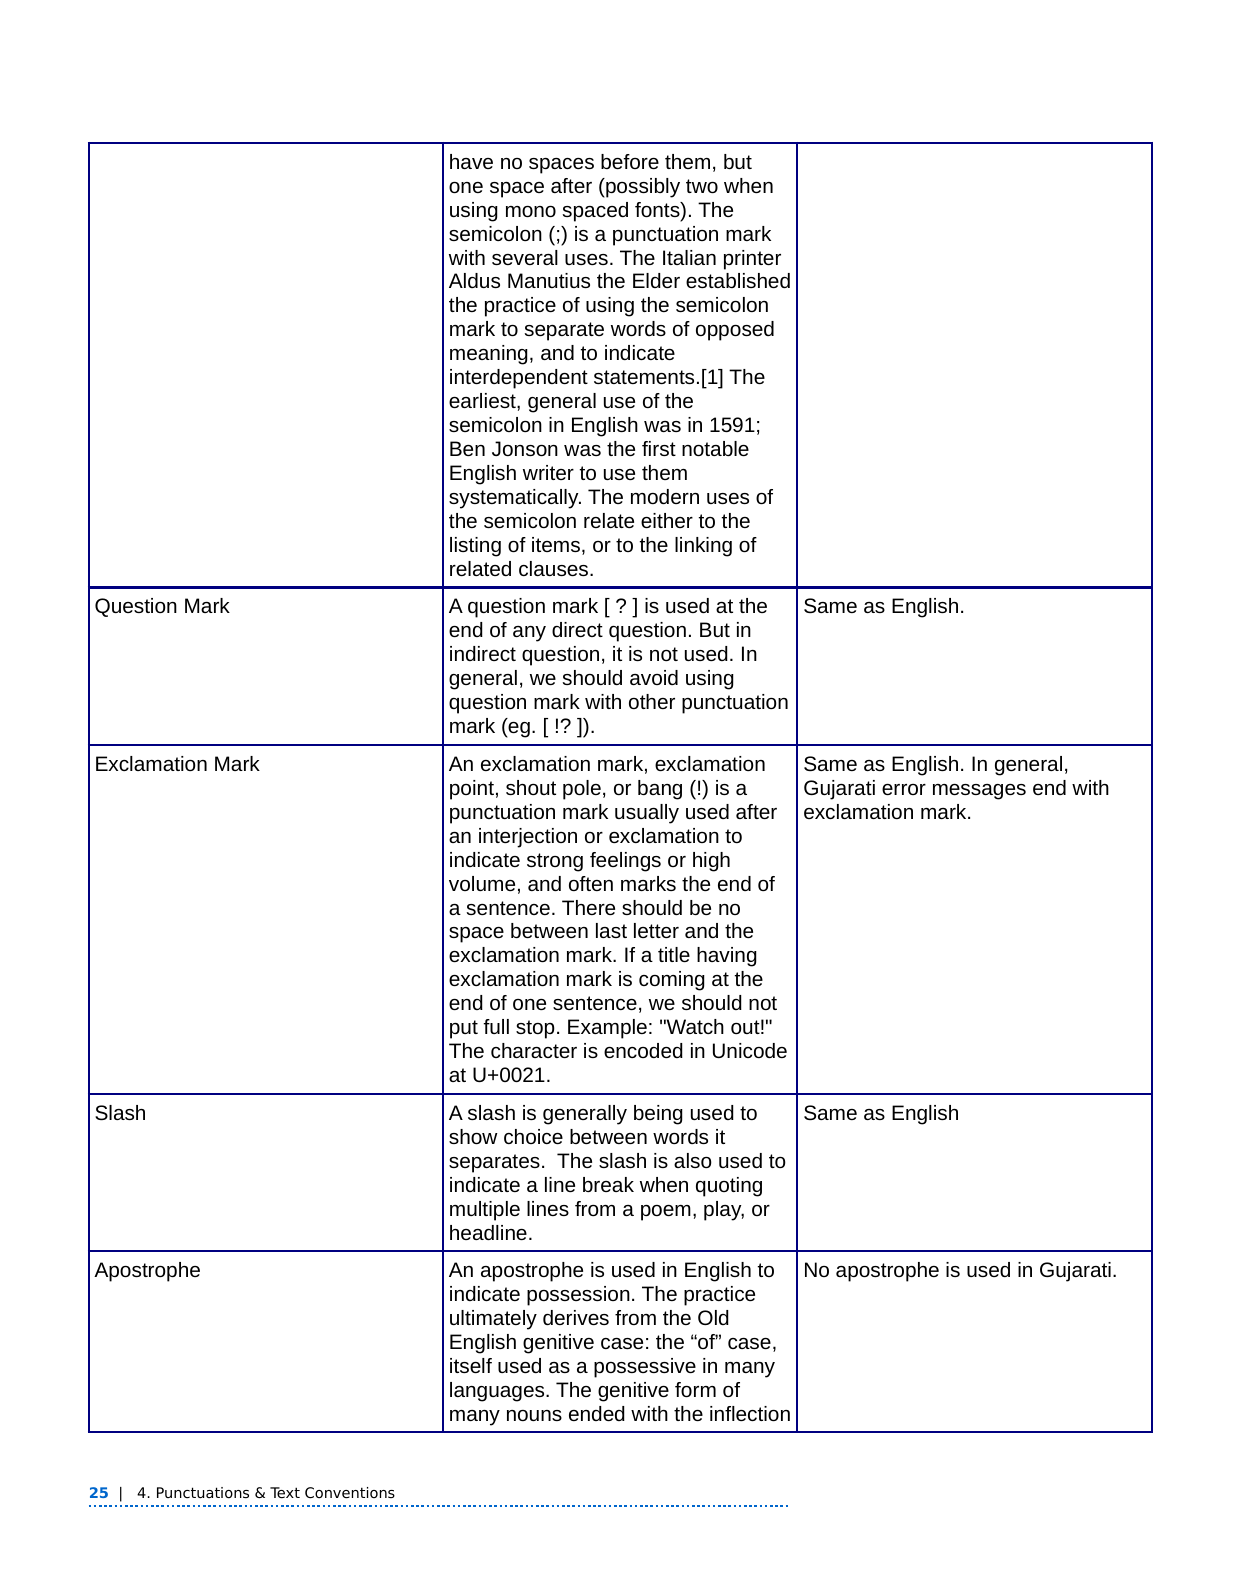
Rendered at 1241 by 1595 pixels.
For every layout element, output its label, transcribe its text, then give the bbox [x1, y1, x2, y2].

table_cell A question mark [ ? ] is used at the end of any direct question. But in indirect question, it is not used. In general, we should avoid using question mark with other punctuation mark (eg. [ !? ]). [444, 589, 796, 744]
table_cell Question Mark [90, 589, 442, 744]
table_cell An apostrophe is used in English to indicate possession. The practice ultimately derives from the Old English genitive case: the “of” case, itself used as a possessive in many languages. The genitive form of many nouns ended with the inflection [444, 1252, 796, 1431]
table_cell Same as English [798, 1095, 1151, 1250]
table_cell have no spaces before them, but one space after (possibly two when using mono spaced fonts). The semicolon (;) is a punctuation mark with several uses. The Italian printer Aldus Manutius the Elder established the practice of using the semicolon mark to separate words of opposed meaning, and to indicate interdependent statements.[1] The earliest, general use of the semicolon in English was in 1591; Ben Jonson was the first notable English writer to use them systematically. The modern uses of the semicolon relate either to the listing of items, or to the linking of related clauses. [444, 144, 796, 586]
table_cell Exclamation Mark [90, 746, 442, 1093]
table_cell No apostrophe is used in Gujarati. [798, 1252, 1151, 1431]
table_cell Same as English. [798, 589, 1151, 744]
table_cell A slash is generally being used to show choice between words it separates. The slash is also used to indicate a line break when quoting multiple lines from a poem, play, or headline. [444, 1095, 796, 1250]
table_cell [90, 144, 442, 586]
table_cell [798, 144, 1151, 586]
table_cell An exclamation mark, exclamation point, shout pole, or bang (!) is a punctuation mark usually used after an interjection or exclamation to indicate strong feelings or high volume, and often marks the end of a sentence. There should be no space between last letter and the exclamation mark. If a title having exclamation mark is coming at the end of one sentence, we should not put full stop. Example: "Watch out!" The character is encoded in Unicode at U+0021. [444, 746, 796, 1093]
table_cell Slash [90, 1095, 442, 1250]
table_cell Same as English. In general, Gujarati error messages end with exclamation mark. [798, 746, 1151, 1093]
table_cell Apostrophe [90, 1252, 442, 1431]
